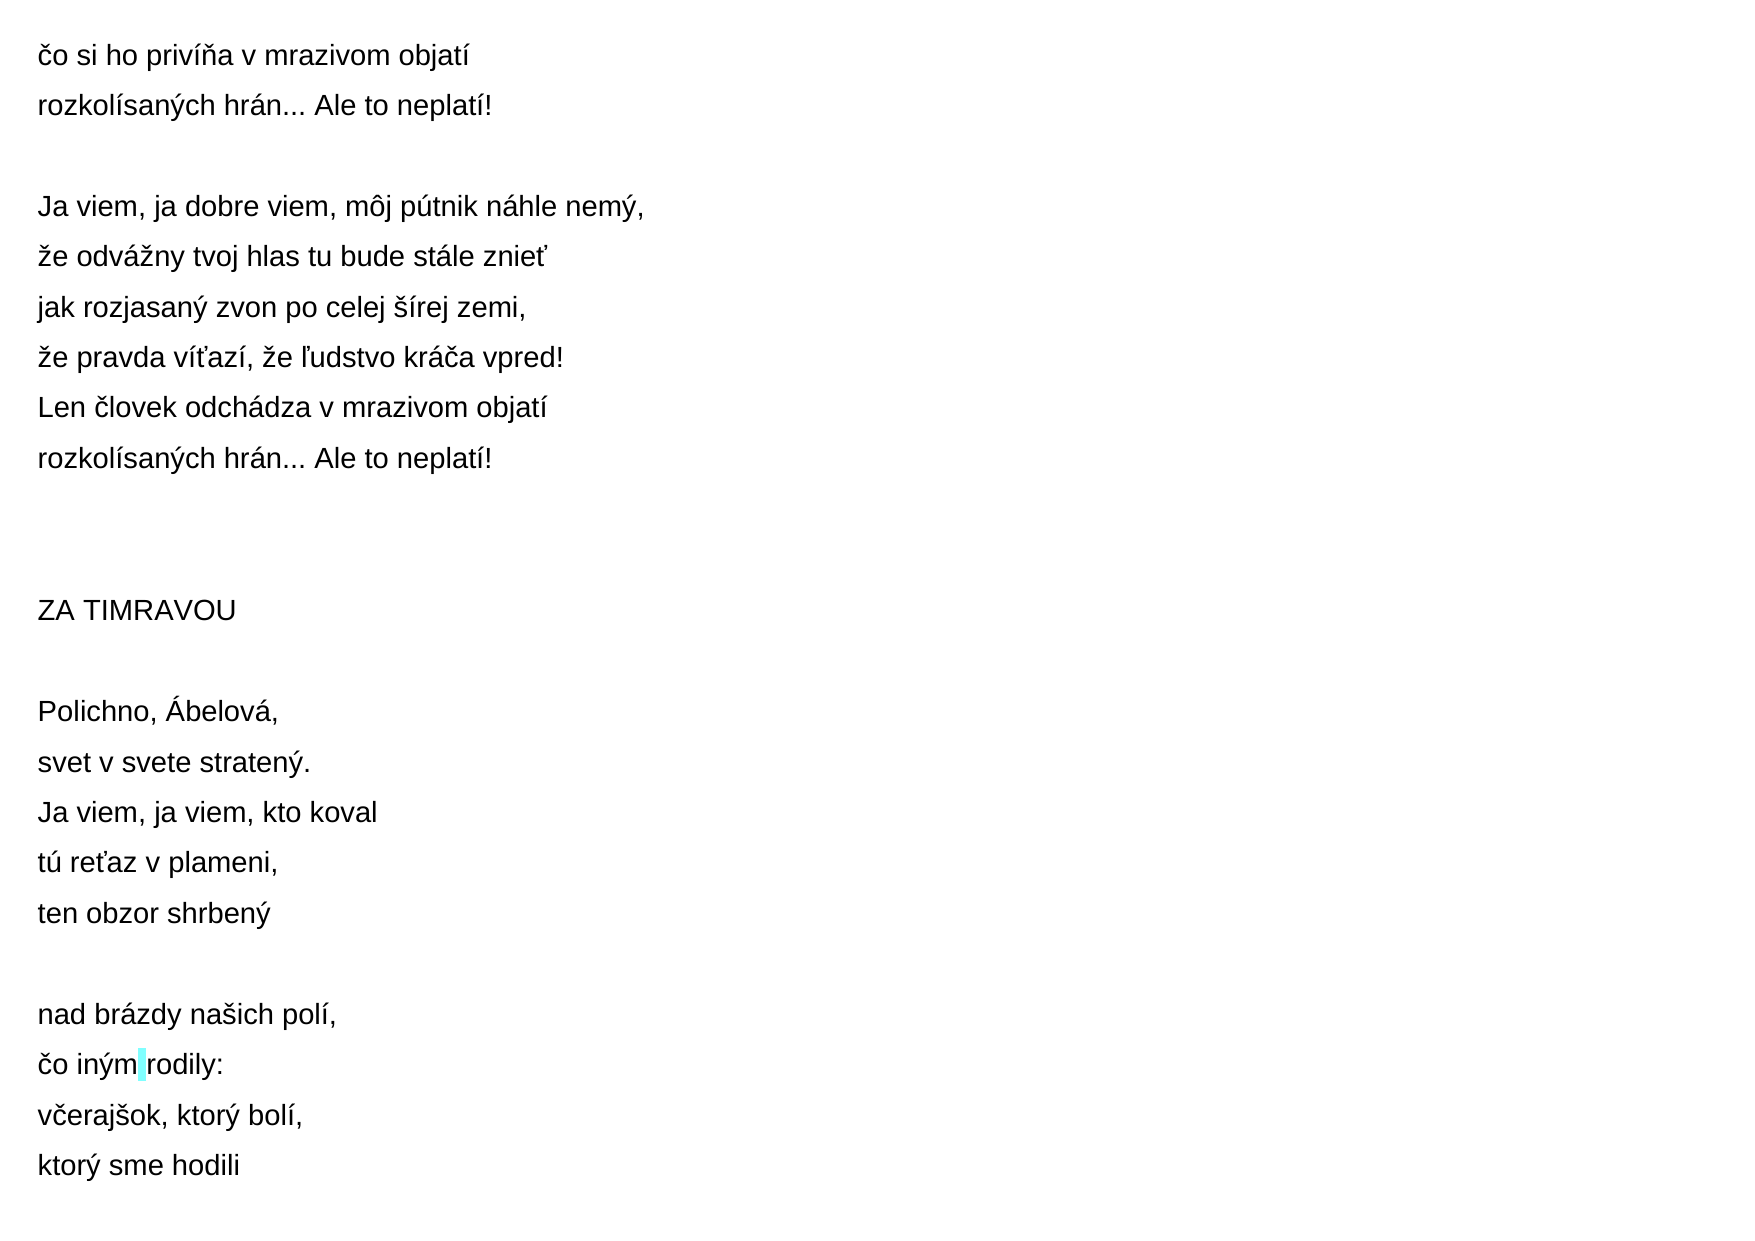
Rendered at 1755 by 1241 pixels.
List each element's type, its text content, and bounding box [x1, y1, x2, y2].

text Ja viem, ja viem, kto koval [37, 795, 1148, 829]
text nad brázdy našich polí, [37, 997, 1148, 1031]
text rozkolísaných hrán... Ale to neplatí! [37, 88, 1148, 121]
text rozkolísaných hrán... Ale to neplatí! [37, 441, 1148, 474]
text včerajšok, ktorý bolí, [37, 1098, 1148, 1131]
text svet v svete stratený. [37, 745, 1148, 778]
text jak rozjasaný zvon po celej šírej zemi, [37, 290, 1148, 323]
text že odvážny tvoj hlas tu bude stále znieť [37, 239, 1148, 273]
text čo si ho privíňa v mrazivom objatí [37, 37, 1148, 71]
text čo iným rodily: [37, 1047, 1148, 1081]
text Len človek odchádza v mrazivom objatí [37, 390, 1148, 424]
text že pravda víťazí, že ľudstvo kráča vpred! [37, 340, 1148, 374]
text tú reťaz v plameni, [37, 845, 1148, 879]
text ten obzor shrbený [37, 896, 1148, 929]
text ZA TIMRAVOU [37, 593, 1148, 627]
text Ja viem, ja dobre viem, môj pútnik náhle nemý, [37, 189, 1148, 223]
text ktorý sme hodili [37, 1148, 1148, 1182]
text Polichno, Ábelová, [37, 694, 1148, 728]
